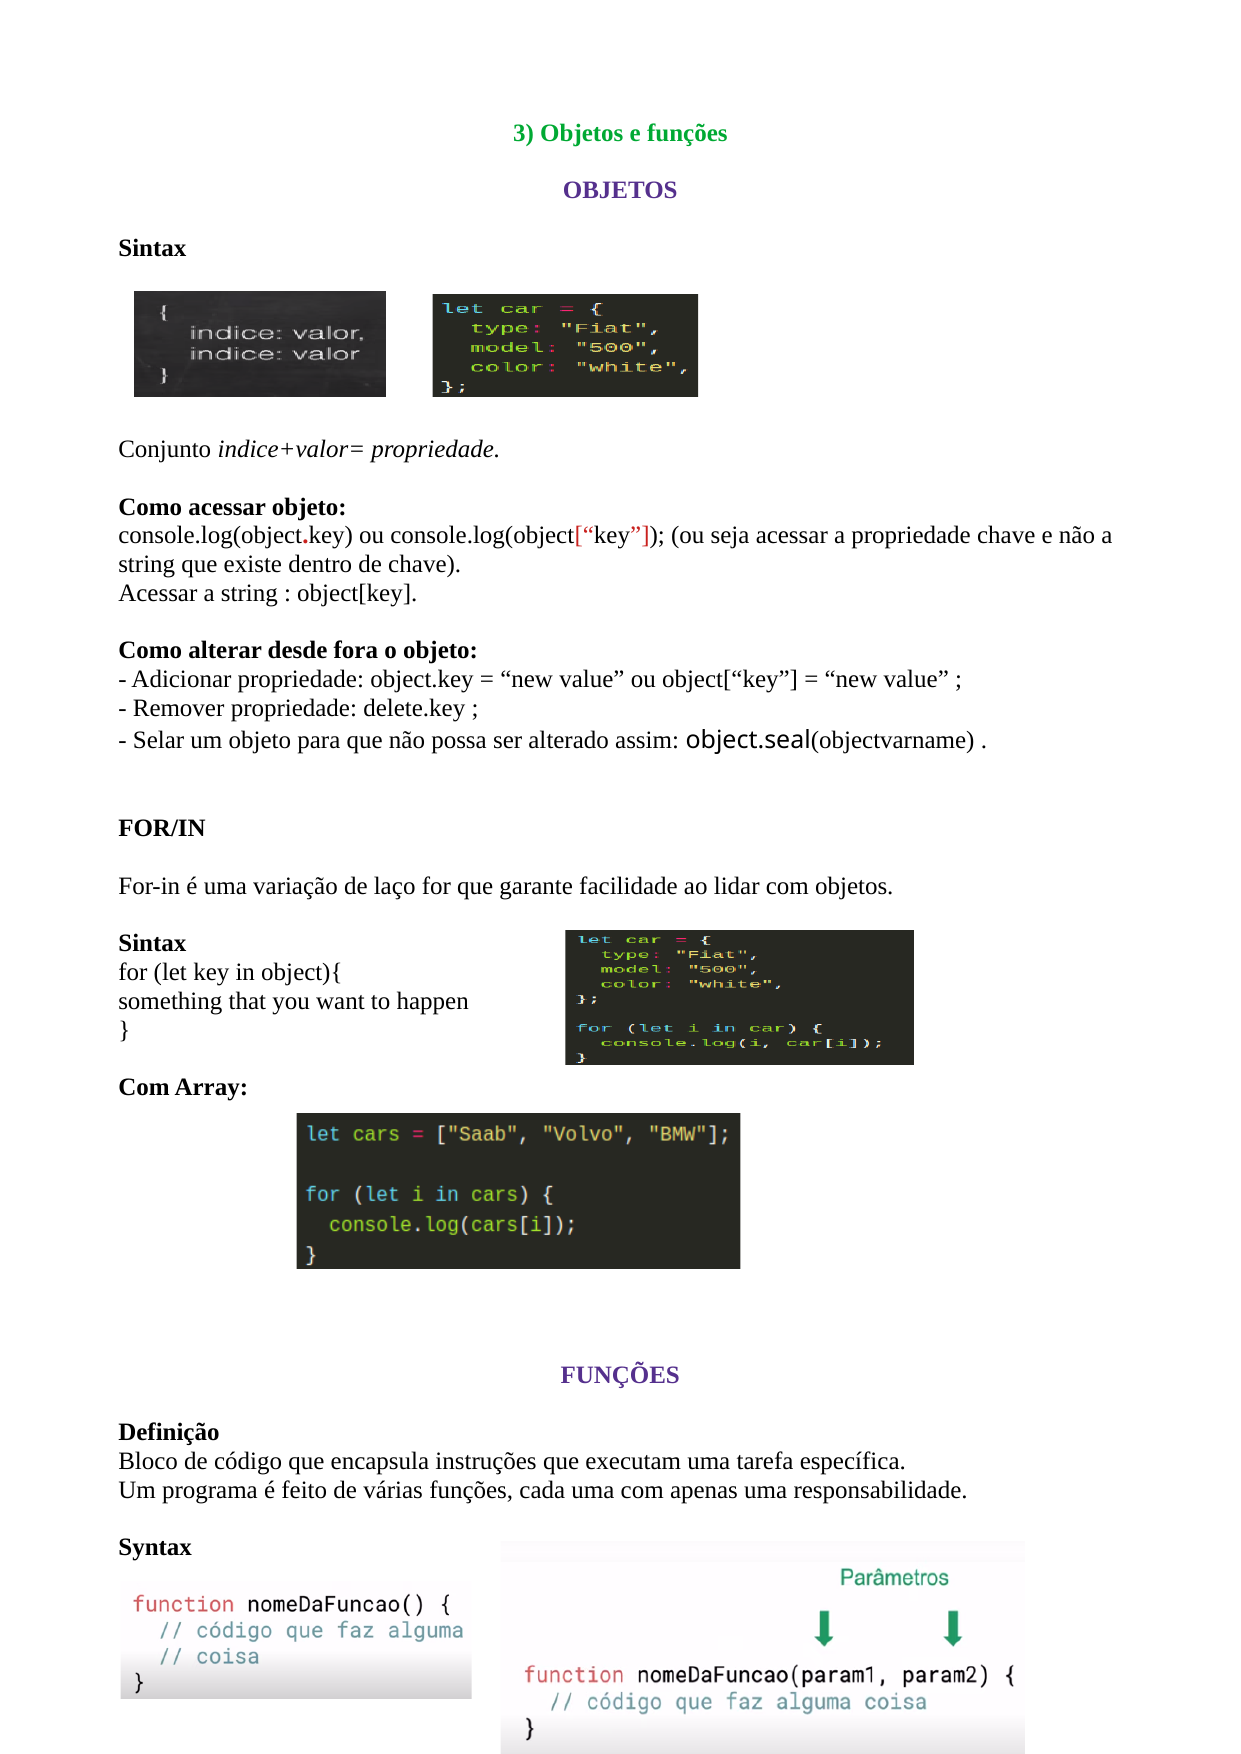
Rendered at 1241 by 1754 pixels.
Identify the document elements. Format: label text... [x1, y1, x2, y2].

text Um programa é feito de várias funções, cada uma com apenas uma responsabilidade. [118, 1475, 1122, 1503]
text } [118, 1015, 565, 1043]
text 3) Objetos e funções [118, 118, 1122, 147]
picture [296, 1113, 741, 1269]
text for (let key in object){ [118, 957, 565, 986]
picture [432, 294, 699, 397]
text Como acessar objeto: [118, 492, 1122, 521]
text [914, 986, 1122, 1015]
text OBJETOS [118, 176, 1122, 204]
text For-in é uma variação de laço for que garante facilidade ao lidar com objetos. [118, 871, 1122, 900]
text - Selar um objeto para que não possa ser alterado assim: object.seal(objectvarname) . [118, 722, 1122, 756]
text Sintax [118, 233, 1122, 262]
text [914, 1015, 1122, 1043]
text Bloco de código que encapsula instruções que executam uma tarefa específica. [118, 1446, 1122, 1475]
text console.log(object.key) ou console.log(object[“key”]); (ou seja acessar a propriedade chave e não a string que existe dentro de chave). [118, 521, 1122, 578]
text - Remover propriedade: delete.key ; [118, 693, 1122, 722]
text Sintax [118, 928, 1122, 957]
picture [120, 1581, 472, 1699]
picture [565, 930, 914, 1065]
text FOR/IN [118, 813, 1122, 842]
picture [134, 291, 386, 397]
text Definição [118, 1417, 1122, 1446]
text Syntax [118, 1532, 1122, 1561]
text Acessar a string : object[key]. [118, 578, 1122, 607]
text something that you want to happen [118, 986, 565, 1015]
picture [500, 1541, 1025, 1754]
text Como alterar desde fora o objeto: [118, 636, 1122, 664]
text - Adicionar propriedade: object.key = “new value” ou object[“key”] = “new value” ; [118, 664, 1122, 693]
text Conjunto indice+valor= propriedade. [118, 434, 1122, 463]
text [914, 957, 1122, 986]
text Com Array: [118, 1072, 1122, 1101]
text FUNÇÕES [118, 1360, 1122, 1388]
